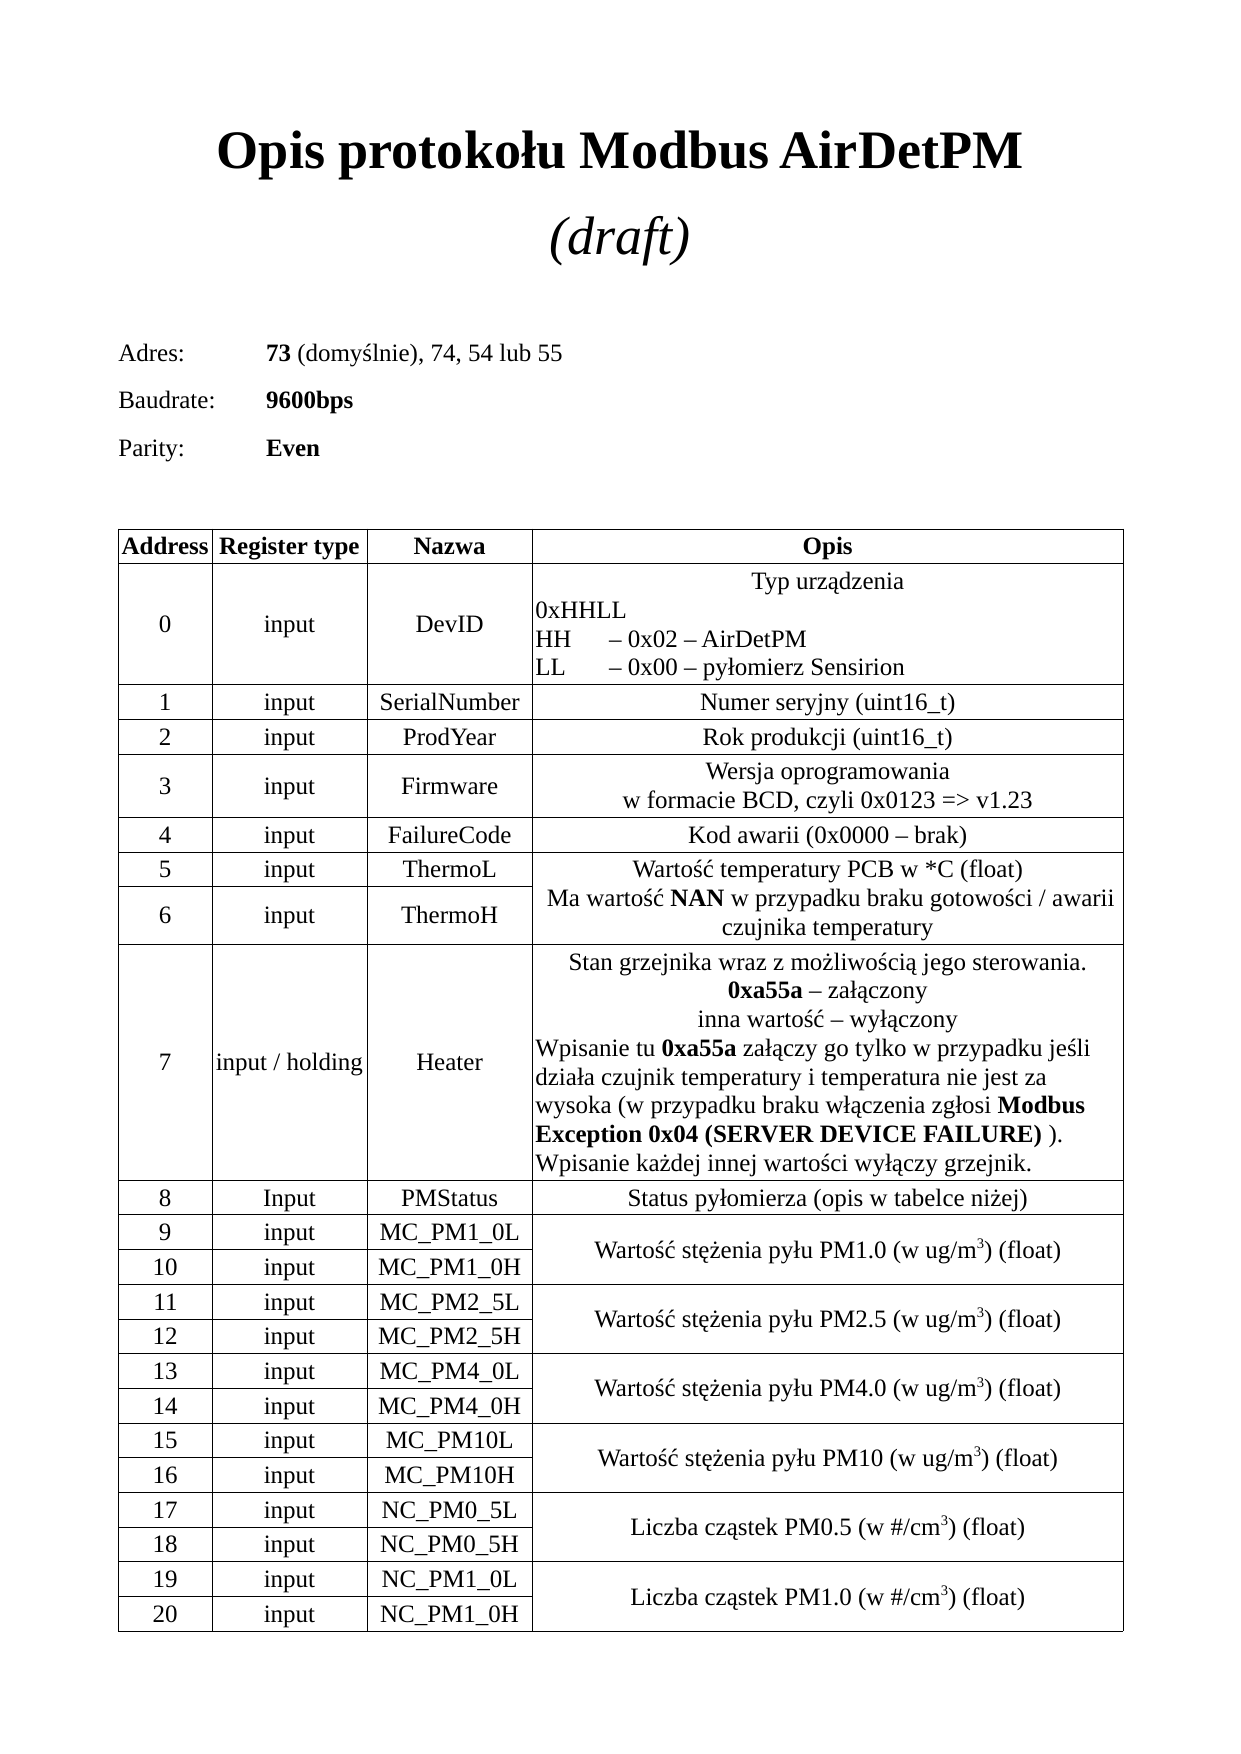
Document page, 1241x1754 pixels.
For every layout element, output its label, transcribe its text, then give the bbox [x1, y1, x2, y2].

table_cell Rok produkcji (uint16_t) [533, 720, 1123, 753]
table_cell input [213, 1320, 367, 1353]
table_cell 2 [119, 720, 212, 753]
table_cell ProdYear [368, 720, 532, 753]
table_cell MC_PM2_5H [368, 1320, 532, 1353]
table_cell input [213, 564, 367, 684]
table_cell 17 [119, 1493, 212, 1527]
table_cell input [213, 1389, 367, 1422]
table_cell Liczba cząstek PM1.0 (w #/cm3) (float) [533, 1562, 1123, 1631]
table_cell Kod awarii (0x0000 – brak) [533, 818, 1123, 852]
table_cell input [213, 1250, 367, 1284]
table_cell input [213, 818, 367, 852]
table_cell MC_PM4_0H [368, 1389, 532, 1422]
table_cell DevID [368, 564, 532, 684]
table_cell 11 [119, 1285, 212, 1318]
table_cell MC_PM10L [368, 1424, 532, 1457]
table_cell ThermoH [368, 887, 532, 944]
table_cell 9 [119, 1215, 212, 1249]
table_cell 19 [119, 1562, 212, 1596]
table_cell NC_PM0_5H [368, 1528, 532, 1561]
table_cell MC_PM2_5L [368, 1285, 532, 1318]
table_cell MC_PM10H [368, 1458, 532, 1492]
table_cell MC_PM1_0L [368, 1215, 532, 1249]
table_cell Liczba cząstek PM0.5 (w #/cm3) (float) [533, 1493, 1123, 1561]
table_cell 20 [119, 1597, 212, 1631]
table_cell input [213, 1354, 367, 1388]
table_cell Input [213, 1181, 367, 1214]
table_cell Wartość temperatury PCB w *C (float) Ma wartość NAN w przypadku braku gotowości / awarii czujnika temperatury [533, 853, 1123, 944]
table_cell 6 [119, 887, 212, 944]
table_cell 12 [119, 1320, 212, 1353]
text (draft) [118, 204, 1122, 267]
table_cell input [213, 755, 367, 817]
table_cell 8 [119, 1181, 212, 1214]
table_cell 0 [119, 564, 212, 684]
table_cell 10 [119, 1250, 212, 1284]
table_cell input [213, 853, 367, 886]
table_cell MC_PM4_0L [368, 1354, 532, 1388]
table_header Address [119, 530, 212, 563]
table_cell input [213, 685, 367, 719]
table_cell Typ urządzenia 0xHHLL HH – 0x02 – AirDetPM LL – 0x00 – pyłomierz Sensirion [533, 564, 1123, 684]
table_cell MC_PM1_0H [368, 1250, 532, 1284]
table_cell Wartość stężenia pyłu PM4.0 (w ug/m3) (float) [533, 1354, 1123, 1422]
table_cell 5 [119, 853, 212, 886]
table_header Nazwa [368, 530, 532, 563]
table_cell FailureCode [368, 818, 532, 852]
table_cell input [213, 1597, 367, 1631]
table_cell 13 [119, 1354, 212, 1388]
table_cell 4 [119, 818, 212, 852]
text Parity: Even [118, 433, 1122, 462]
table_cell 16 [119, 1458, 212, 1492]
text Opis protokołu Modbus AirDetPM [118, 118, 1122, 180]
table_cell Firmware [368, 755, 532, 817]
table_cell input [213, 1285, 367, 1318]
table_cell NC_PM0_5L [368, 1493, 532, 1527]
table_header Register type [213, 530, 367, 563]
table_cell PMStatus [368, 1181, 532, 1214]
table_cell 7 [119, 945, 212, 1180]
table_cell 3 [119, 755, 212, 817]
table_cell Wersja oprogramowania w formacie BCD, czyli 0x0123 => v1.23 [533, 755, 1123, 817]
table_cell NC_PM1_0H [368, 1597, 532, 1631]
table_cell Numer seryjny (uint16_t) [533, 685, 1123, 719]
table_cell input [213, 1493, 367, 1527]
table_cell ThermoL [368, 853, 532, 886]
table_cell input [213, 887, 367, 944]
table_cell 18 [119, 1528, 212, 1561]
table_cell 14 [119, 1389, 212, 1422]
table_cell Heater [368, 945, 532, 1180]
table_cell Wartość stężenia pyłu PM1.0 (w ug/m3) (float) [533, 1215, 1123, 1284]
table_cell 1 [119, 685, 212, 719]
table_header Opis [533, 530, 1123, 563]
table_cell 15 [119, 1424, 212, 1457]
table_cell SerialNumber [368, 685, 532, 719]
table_cell input [213, 1562, 367, 1596]
table_cell input [213, 1458, 367, 1492]
table_cell NC_PM1_0L [368, 1562, 532, 1596]
table_cell Status pyłomierza (opis w tabelce niżej) [533, 1181, 1123, 1214]
table_cell input [213, 1215, 367, 1249]
table_cell input [213, 1528, 367, 1561]
table_cell input / holding [213, 945, 367, 1180]
text Adres: 73 (domyślnie), 74, 54 lub 55 [118, 338, 1122, 367]
table_cell input [213, 1424, 367, 1457]
table_cell Wartość stężenia pyłu PM2.5 (w ug/m3) (float) [533, 1285, 1123, 1353]
table_cell Stan grzejnika wraz z możliwością jego sterowania. 0xa55a – załączony inna wartość – wyłączony Wpisanie tu 0xa55a załączy go tylko w przypadku jeśli działa czujnik temperatury i temperatura nie jest za wysoka (w przypadku braku włączenia zgłosi Modbus Exception 0x04 (SERVER DEVICE FAILURE) ). Wpisanie każdej innej wartości wyłączy grzejnik. [533, 945, 1123, 1180]
table_cell input [213, 720, 367, 753]
text Baudrate: 9600bps [118, 386, 1122, 414]
table_cell Wartość stężenia pyłu PM10 (w ug/m3) (float) [533, 1424, 1123, 1492]
